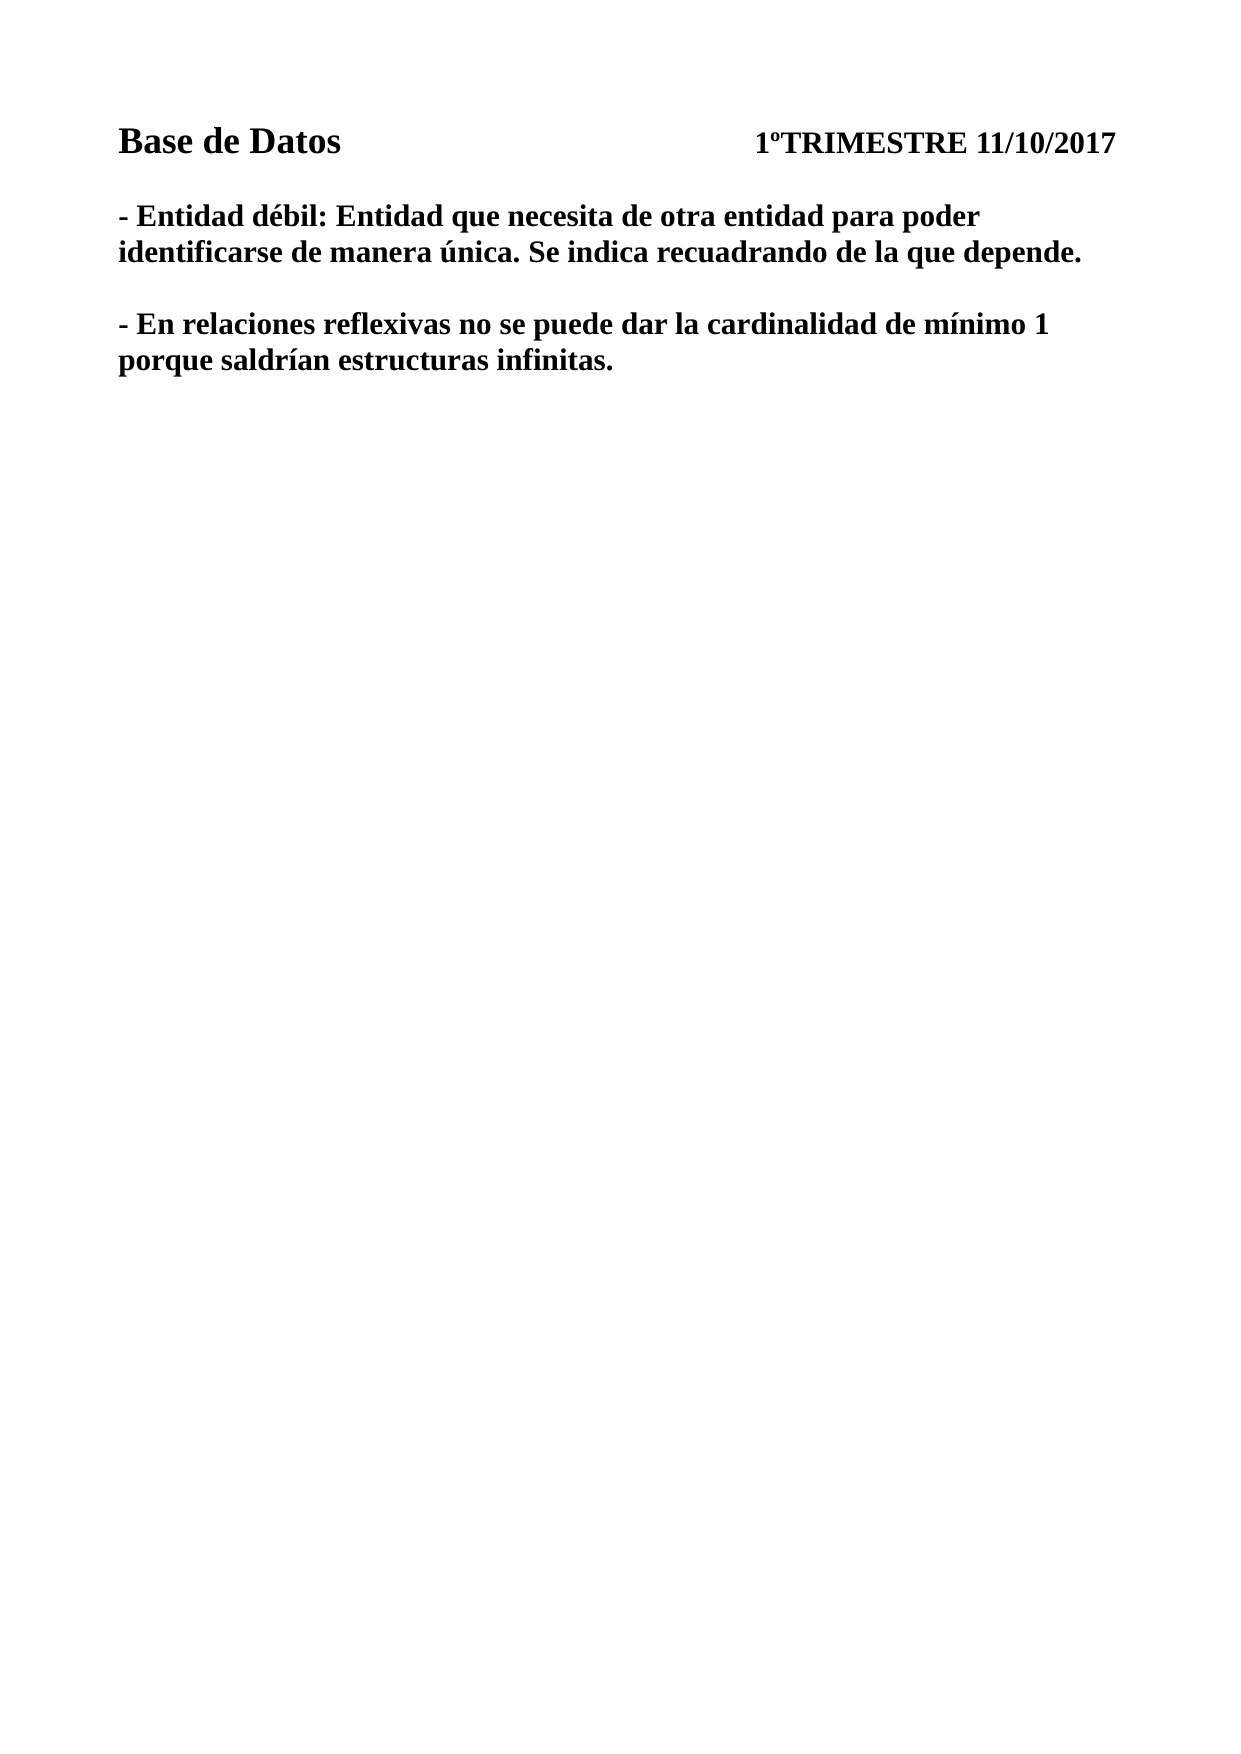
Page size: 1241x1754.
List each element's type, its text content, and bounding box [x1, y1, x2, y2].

text - Entidad débil: Entidad que necesita de otra entidad para poder identificarse de manera única. Se indica recuadrando de la que depende. [118, 197, 1122, 269]
text Base de Datos 1ºTRIMESTRE 11/10/2017 [118, 118, 1122, 161]
text - En relaciones reflexivas no se puede dar la cardinalidad de mínimo 1 porque saldrían estructuras infinitas. [118, 305, 1122, 377]
